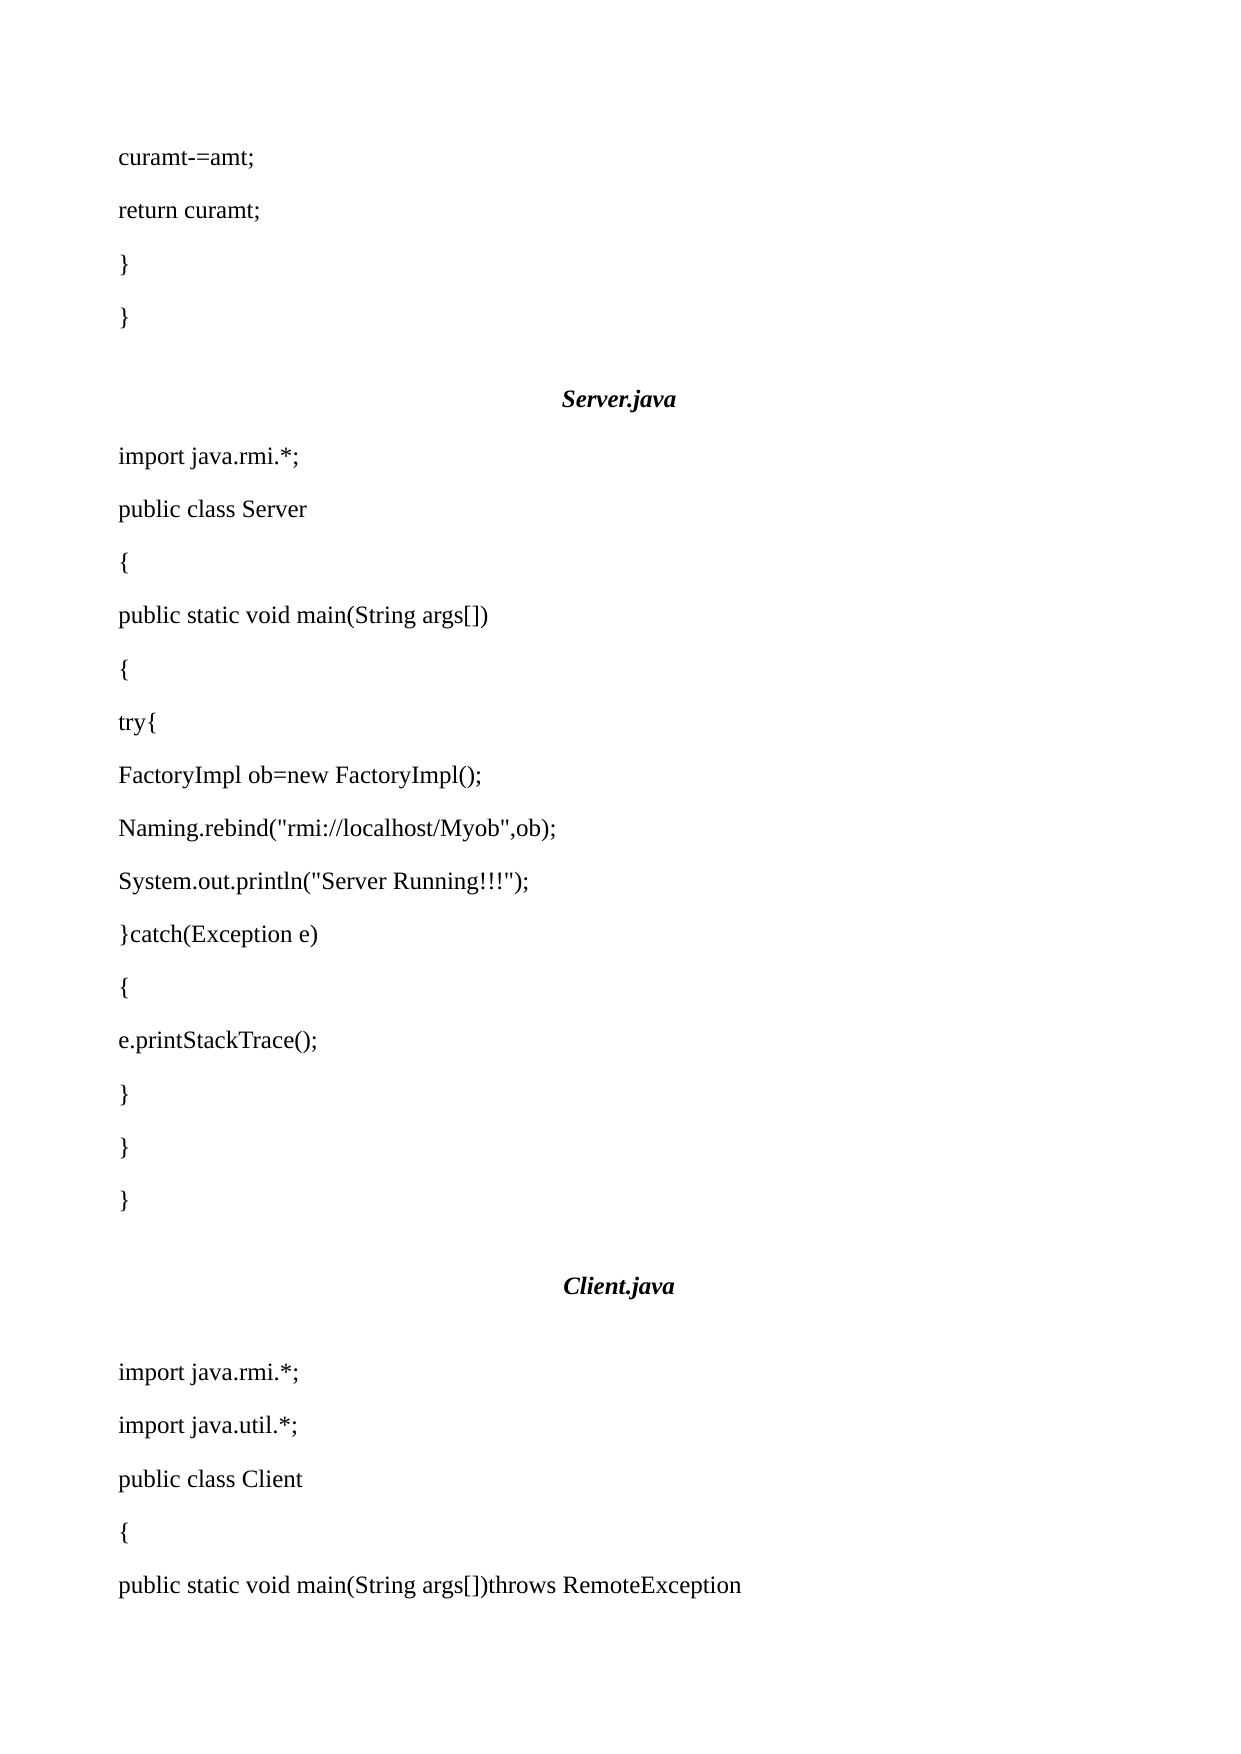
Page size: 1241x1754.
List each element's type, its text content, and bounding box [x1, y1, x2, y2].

text System.out.println("Server Running!!!"); [118, 842, 1122, 895]
text { [118, 948, 1122, 1001]
text return curamt; [118, 171, 1122, 224]
text { [118, 629, 1122, 682]
text }catch(Exception e) [118, 895, 1122, 948]
text { [118, 1492, 1122, 1546]
text { [118, 523, 1122, 576]
text } [118, 1161, 1122, 1214]
text curamt-=amt; [118, 118, 1122, 171]
text import java.rmi.*; [118, 1357, 1122, 1386]
text try{ [118, 682, 1122, 736]
text public static void main(String args[]) [118, 576, 1122, 629]
text } [118, 1107, 1122, 1161]
text } [118, 224, 1122, 277]
text } [118, 277, 1122, 331]
text e.printStackTrace(); [118, 1001, 1122, 1054]
text FactoryImpl ob=new FactoryImpl(); [118, 736, 1122, 789]
text public class Client [118, 1439, 1122, 1492]
text import java.util.*; [118, 1386, 1122, 1439]
text Client.java [118, 1271, 1122, 1300]
text } [118, 1054, 1122, 1107]
text public static void main(String args[])throws RemoteException [118, 1546, 1122, 1599]
text Server.java [118, 384, 1122, 412]
text Naming.rebind("rmi://localhost/Myob",ob); [118, 789, 1122, 842]
text public class Server [118, 470, 1122, 523]
text import java.rmi.*; [118, 441, 1122, 470]
